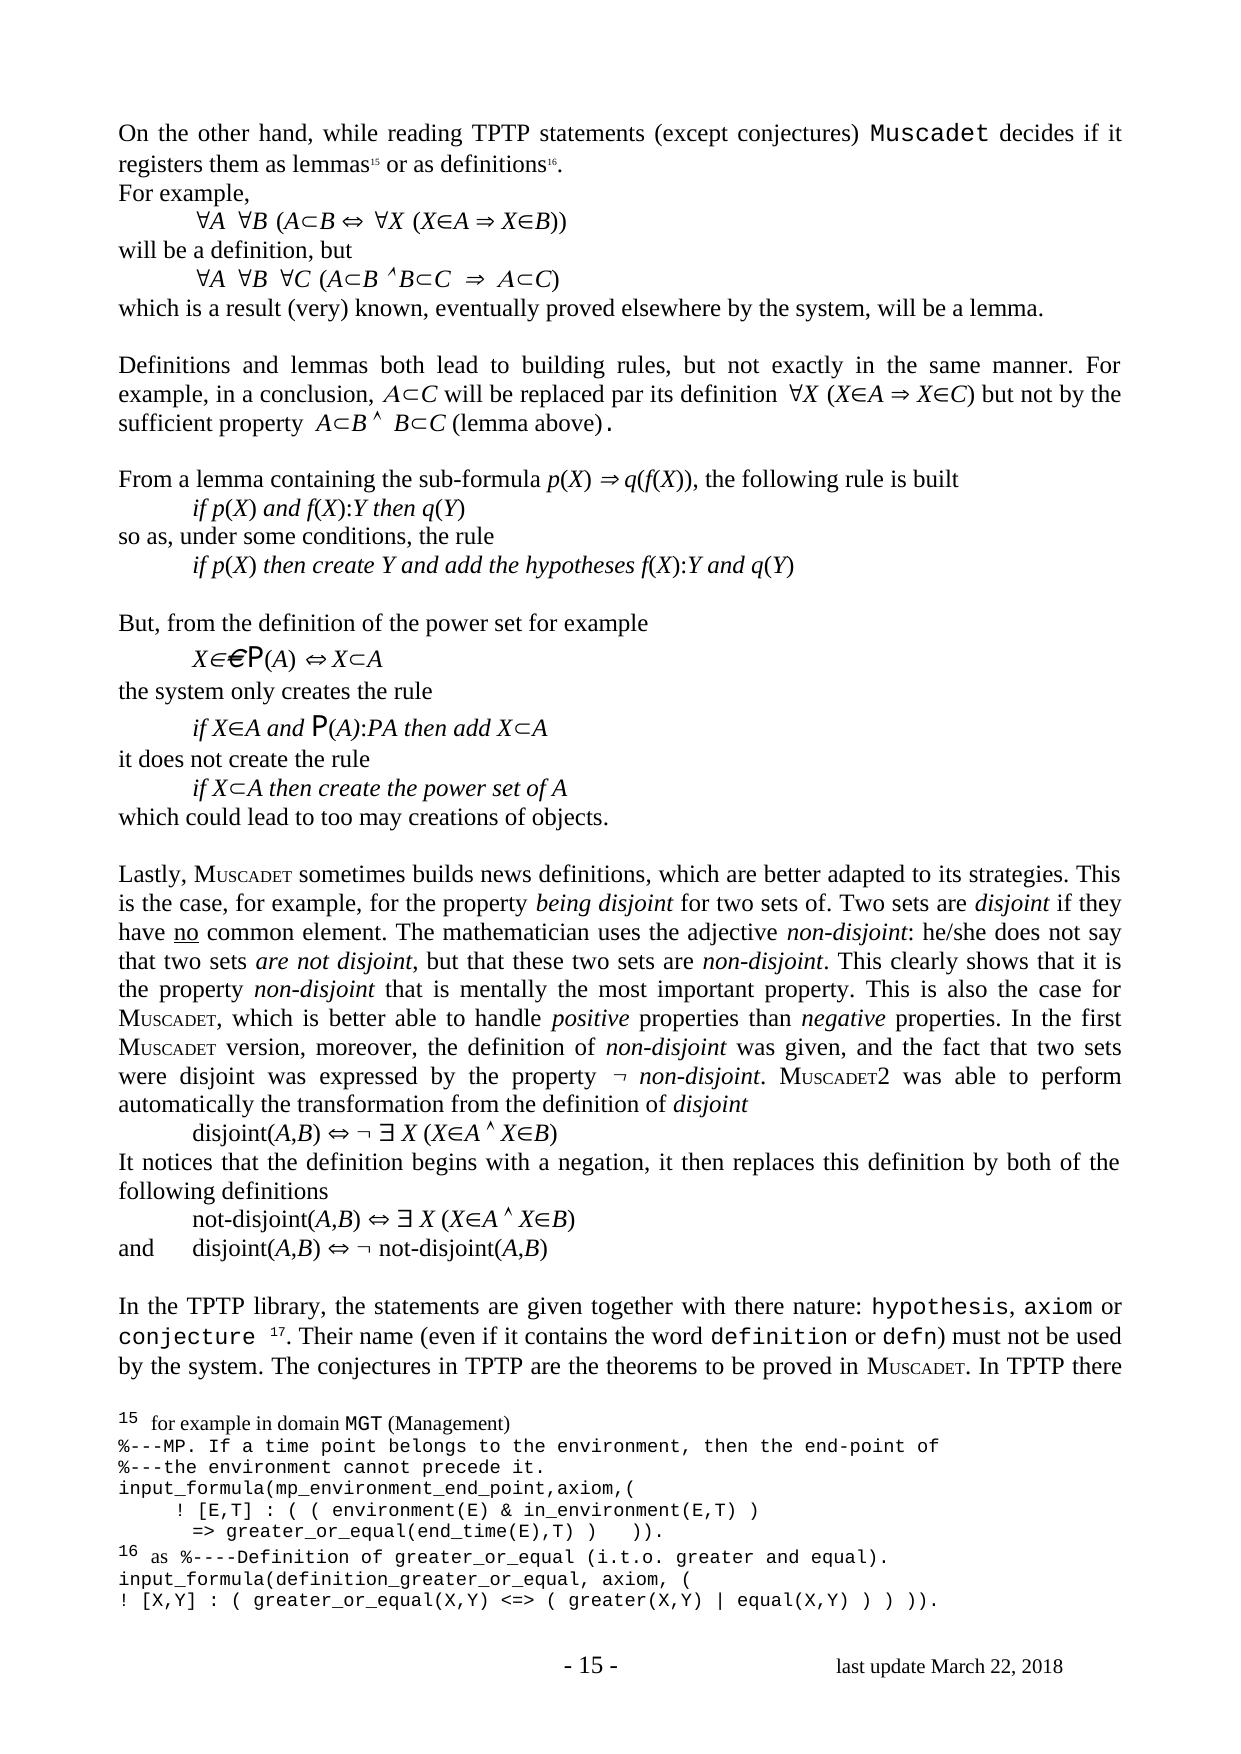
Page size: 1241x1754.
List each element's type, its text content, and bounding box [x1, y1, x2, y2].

text will be a definition, but [118, 235, 1122, 264]
text which could lead to too may creations of objects. [118, 802, 1122, 831]
text disjoint(A,B)    X (XA  XB) [118, 1118, 1122, 1147]
text as %----Definition of greater_or_equal (i.t.o. greater and equal). [118, 1543, 1122, 1569]
text if XA and P(A):PA then add XA [118, 705, 1122, 744]
text if p(X) and f(X):Y then q(Y) [118, 493, 1122, 521]
text ! [X,Y] : ( greater_or_equal(X,Y) <=> ( greater(X,Y) | equal(X,Y) ) ) )). [118, 1591, 1122, 1612]
text %---MP. If a time point belongs to the environment, then the end-point of [118, 1437, 1122, 1458]
text => greater_or_equal(end_time(E),T) ) )). [118, 1522, 1122, 1543]
text if XA then create the power set of A [118, 773, 1122, 802]
text not-disjoint(A,B)   X (XA  XB) [118, 1204, 1122, 1233]
text for example in domain MGT (Management) [118, 1410, 1122, 1437]
text A B C (AB  BC  AC) [118, 264, 1122, 293]
text input_formula(mp_environment_end_point,axiom,( [118, 1479, 1122, 1500]
text It notices that the definition begins with a negation, it then replaces this definition by both of the following definitions [118, 1147, 1122, 1204]
text input_formula(definition_greater_or_equal, axiom, ( [118, 1569, 1122, 1591]
text which is a result (very) known, eventually proved elsewhere by the system, will be a lemma. [118, 293, 1122, 321]
text But, from the definition of the power set for example [118, 608, 1122, 636]
text On the other hand, while reading TPTP statements (except conjectures) Muscadet decides if it registers them as lemmas or as definitions. [118, 118, 1122, 178]
text the system only creates the rule [118, 676, 1122, 705]
text A B (AB  X (XA  XB)) [118, 206, 1122, 235]
text X P(A)  XA [118, 636, 1122, 676]
text it does not create the rule [118, 744, 1122, 773]
text Lastly, Muscadet sometimes builds news definitions, which are better adapted to its strategies. This is the case, for example, for the property being disjoint for two sets of. Two sets are disjoint if they have no common element. The mathematician uses the adjective non-disjoint: he/she does not say that two sets are not disjoint, but that these two sets are non-disjoint. This clearly shows that it is the property non-disjoint that is mentally the most important property. This is also the case for Muscadet, which is better able to handle positive properties than negative properties. In the first Muscadet version, moreover, the definition of non-disjoint was given, and the fact that two sets were disjoint was expressed by the property  non-disjoint. Muscadet2 was able to perform automatically the transformation from the definition of disjoint [118, 859, 1122, 1118]
text %---the environment cannot precede it. [118, 1458, 1122, 1479]
text if p(X) then create Y and add the hypotheses f(X):Y and q(Y) [118, 550, 1122, 579]
text For example, [118, 178, 1122, 206]
text ! [E,T] : ( ( environment(E) & in_environment(E,T) ) [118, 1500, 1122, 1522]
text and disjoint(A,B)   not-disjoint(A,B) [118, 1233, 1122, 1262]
text From a lemma containing the sub-formula p(X)  q(f(X)), the following rule is built [118, 464, 1122, 493]
text In the TPTP library, the statements are given together with there nature: hypothesis, axiom or conjecture . Their name (even if it contains the word definition or defn) must not be used by the system. The conjectures in TPTP are the theorems to be proved in Muscadet. In TPTP there [118, 1291, 1122, 1380]
text so as, under some conditions, the rule [118, 521, 1122, 550]
text Definitions and lemmas both lead to building rules, but not exactly in the same manner. For example, in a conclusion, AC will be replaced par its definition X (XA  XC) but not by the sufficient property AB  BC (lemma above). [118, 350, 1122, 438]
